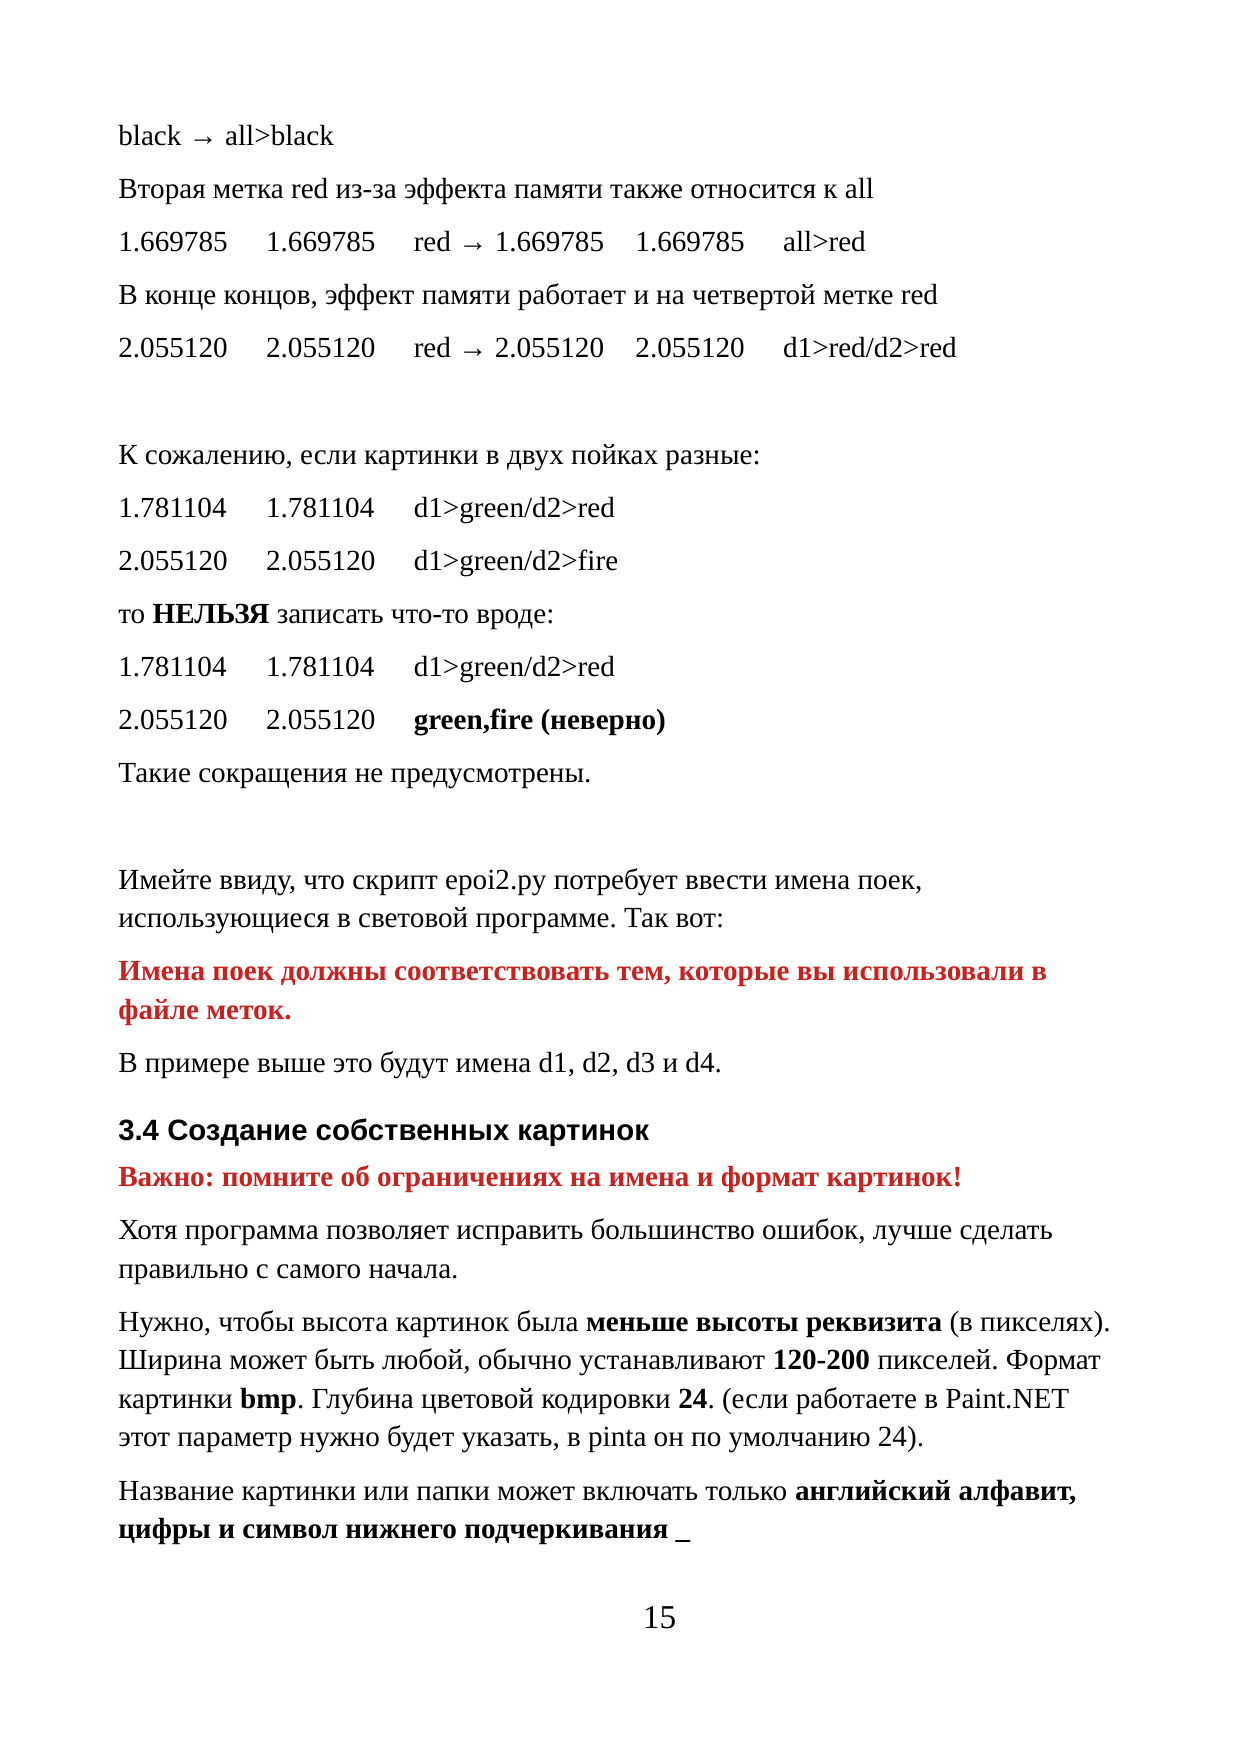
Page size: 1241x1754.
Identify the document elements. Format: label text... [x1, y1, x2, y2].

text 1.669785 1.669785 red → 1.669785 1.669785 all>red [118, 224, 1122, 258]
text 1.781104 1.781104 d1>green/d2>red [118, 490, 1122, 523]
text К сожалению, если картинки в двух пойках разные: [118, 437, 1122, 470]
text 2.055120 2.055120 red → 2.055120 2.055120 d1>red/d2>red [118, 331, 1122, 364]
text Нужно, чтобы высота картинок была меньше высоты реквизита (в пикселях). Ширина может быть любой, обычно устанавливают 120-200 пикселей. Формат картинки bmp. Глубина цветовой кодировки 24. (если работаете в Paint.NET этот параметр нужно будет указать, в pinta он по умолчанию 24). [118, 1304, 1122, 1453]
text Имена поек должны соответствовать тем, которые вы использовали в файле меток. [118, 953, 1122, 1026]
text Такие сокращения не предусмотрены. [118, 756, 1122, 789]
text 1.781104 1.781104 d1>green/d2>red [118, 649, 1122, 683]
text black → all>black [118, 118, 1122, 152]
text Важно: помните об ограничениях на имена и формат картинок! [118, 1159, 1122, 1193]
text В конце концов, эффект памяти работает и на четвертой метке red [118, 277, 1122, 311]
text Название картинки или папки может включать только английский алфавит, цифры и символ нижнего подчеркивания _ [118, 1473, 1122, 1545]
text Вторая метка red из-за эффекта памяти также относится к all [118, 171, 1122, 205]
text то НЕЛЬЗЯ записать что-то вроде: [118, 596, 1122, 630]
text 2.055120 2.055120 green,fire (неверно) [118, 702, 1122, 736]
text 2.055120 2.055120 d1>green/d2>fire [118, 543, 1122, 577]
text В примере выше это будут имена d1, d2, d3 и d4. [118, 1045, 1122, 1079]
text Имейте ввиду, что скрипт epoi2.py потребует ввести имена поек, использующиеся в световой программе. Так вот: [118, 862, 1122, 934]
subtitle 3.4 Создание собственных картинок [118, 1113, 1122, 1147]
text Хотя программа позволяет исправить большинство ошибок, лучше сделать правильно с самого начала. [118, 1212, 1122, 1284]
